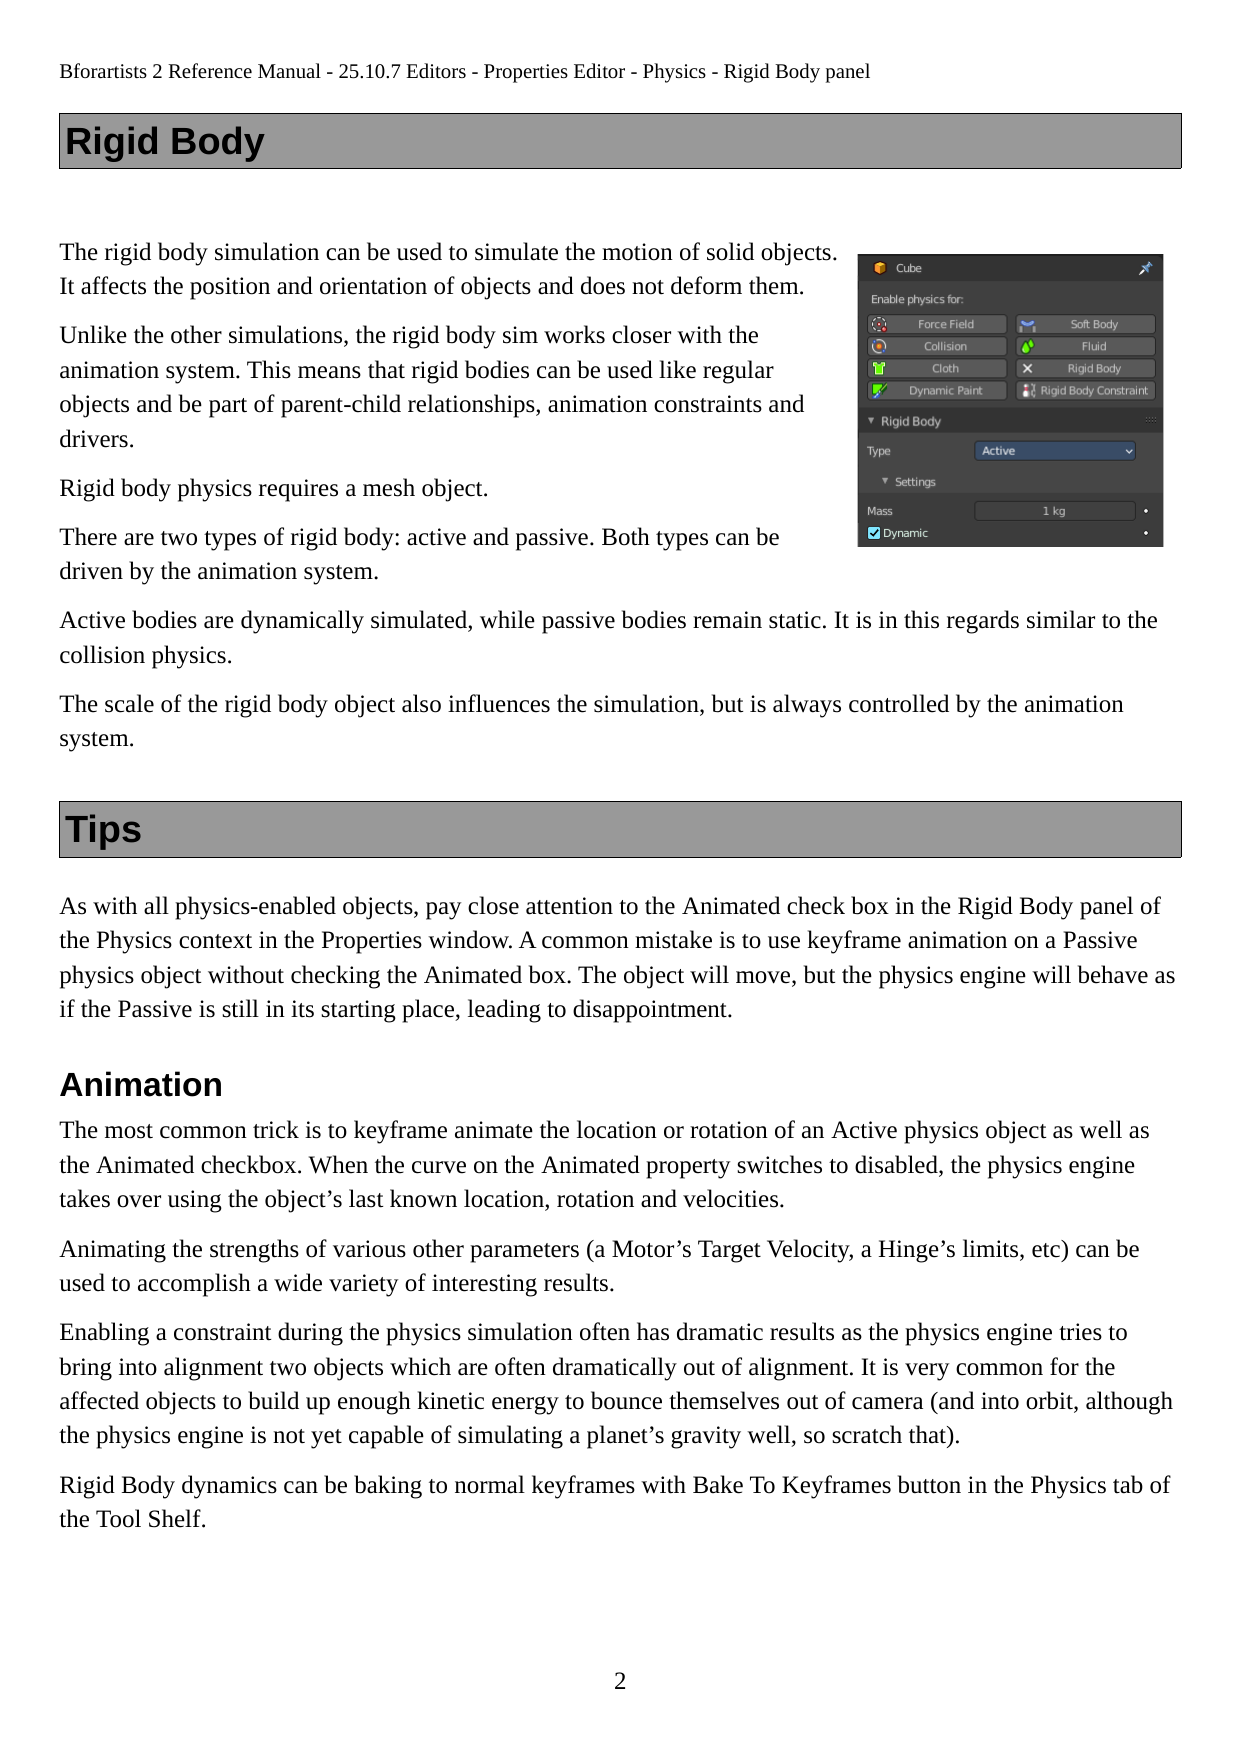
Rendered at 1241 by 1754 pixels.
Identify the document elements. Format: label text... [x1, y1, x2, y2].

text As with all physics-enabled objects, pay close attention to the Animated check box in the Rigid Body panel of the Physics context in the Properties window. A common mistake is to use keyframe animation on a Passive physics object without checking the Animated box. The object will move, but the physics engine will behave as if the Passive is still in its starting place, leading to disappointment. [59, 891, 1181, 1023]
text Animating the strengths of various other parameters (a Motor’s Target Velocity, a Hinge’s limits, etc) can be used to accomplish a wide variety of interesting results. [59, 1234, 1181, 1297]
text Enabling a constraint during the physics simulation often has dramatic results as the physics engine tries to bring into alignment two objects which are often dramatically out of alignment. It is very common for the affected objects to build up enough kinetic energy to bounce themselves out of camera (and into orbit, although the physics engine is not yet capable of simulating a planet’s gravity well, so scratch that). [59, 1317, 1181, 1449]
text The scale of the rigid body object also influences the simulation, but is always controlled by the animation system. [59, 689, 1181, 752]
text The most common trick is to keyframe animate the location or rotation of an Active physics object as well as the Animated checkbox. When the curve on the Animated property switches to disabled, the physics engine takes over using the object’s last known location, rotation and velocities. [59, 1116, 1181, 1213]
text There are two types of rigid body: active and passive. Both types can be driven by the animation system. [59, 522, 1181, 585]
text The rigid body simulation can be used to simulate the motion of solid objects. It affects the position and orientation of objects and does not deform them. [59, 237, 1181, 300]
text Rigid Body dynamics can be baking to normal keyframes with Bake To Keyframes button in the Physics tab of the Tool Shelf. [59, 1470, 1181, 1533]
subtitle Animation [59, 1064, 1181, 1103]
text Unlike the other simulations, the rigid body sim works closer with the animation system. This means that rigid bodies can be used like regular objects and be part of parent-child relationships, animation constraints and drivers. [59, 320, 857, 453]
picture [857, 254, 1164, 547]
text Active bodies are dynamically simulated, while passive bodies remain static. It is in this regards similar to the collision physics. [59, 606, 1181, 669]
text Rigid body physics requires a mesh object. [59, 473, 857, 502]
table_header Rigid Body [60, 114, 1181, 168]
table_header Tips [60, 802, 1181, 857]
